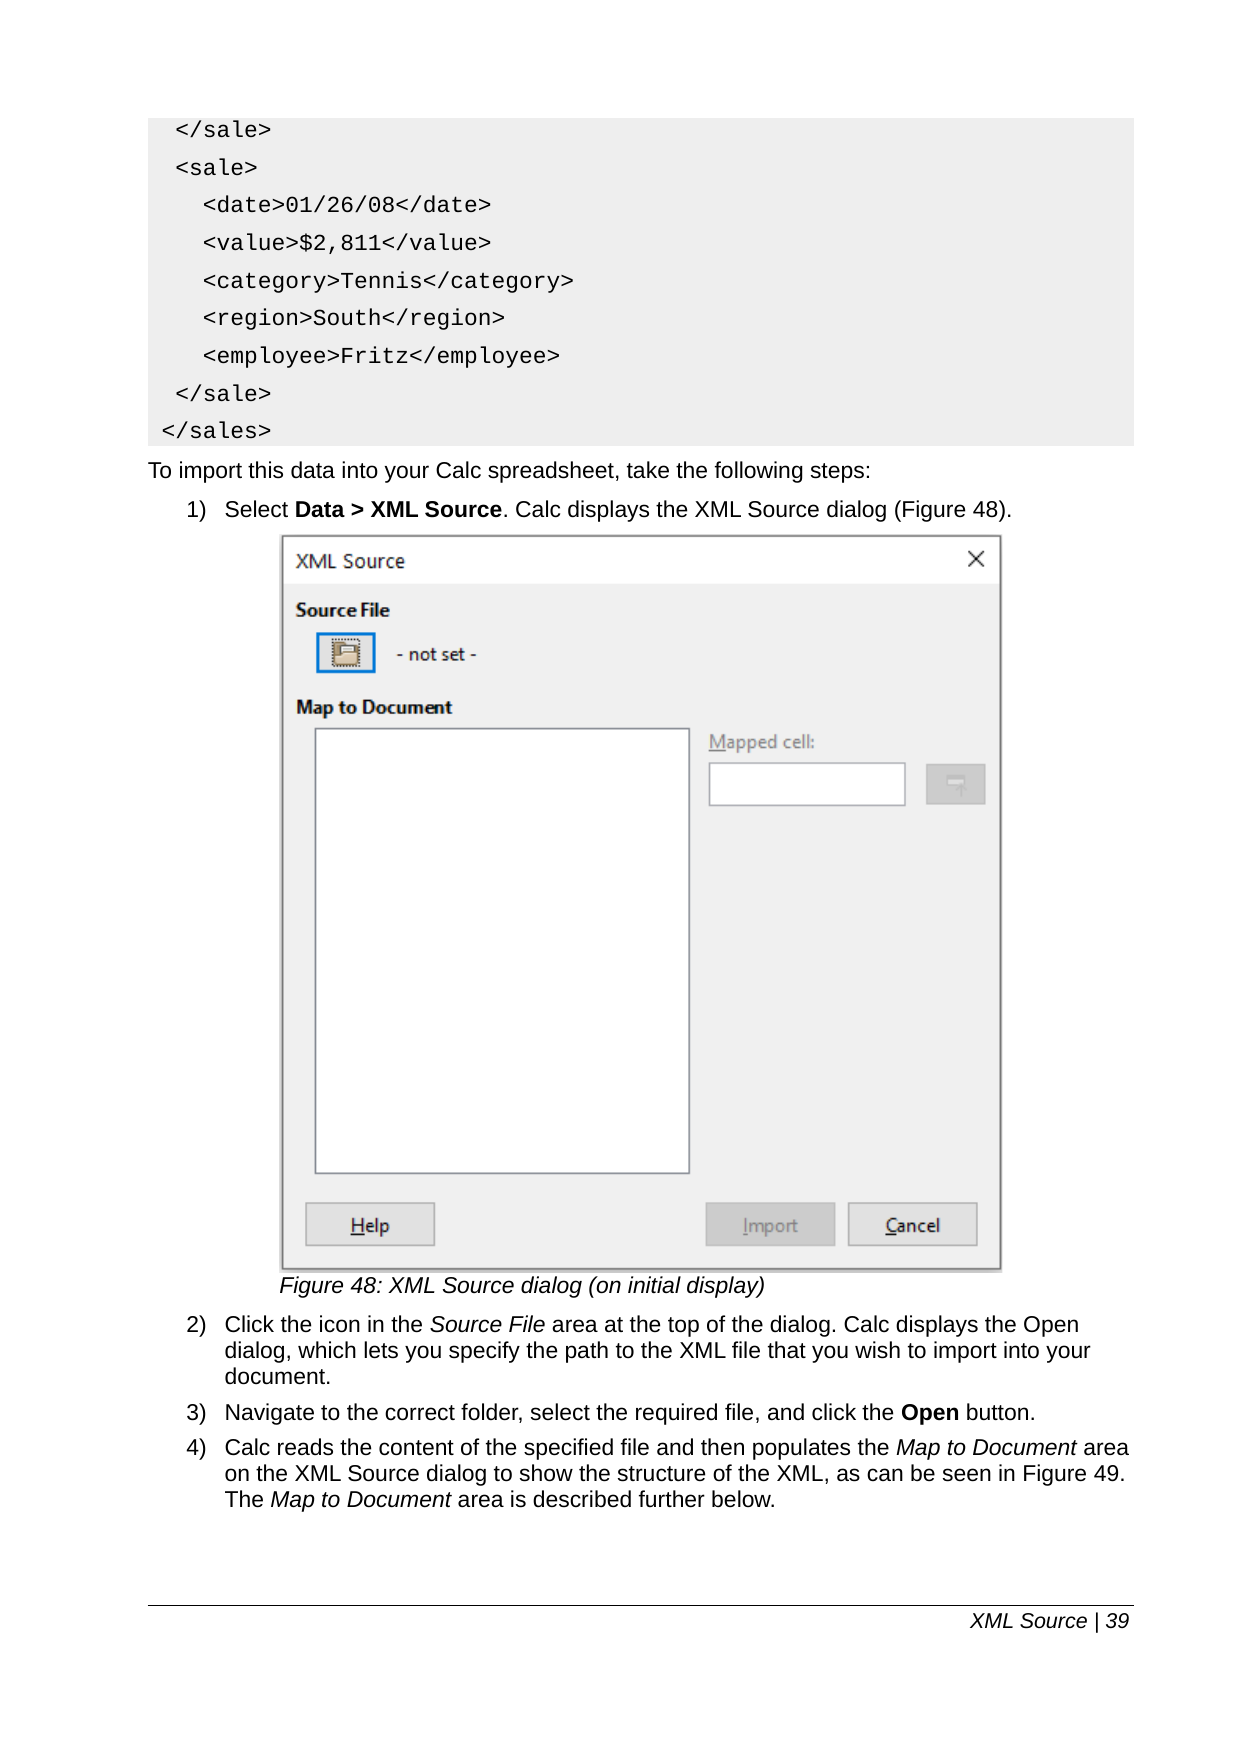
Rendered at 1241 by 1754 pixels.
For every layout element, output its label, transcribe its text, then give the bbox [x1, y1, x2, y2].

text <value>$2,811</value> [148, 231, 1134, 257]
text </sale> [148, 382, 1134, 408]
picture [279, 534, 1003, 1273]
list Select Data > XML Source. Calc displays the XML Source dialog (Figure 48). [207, 496, 1134, 523]
text <region>South</region> [148, 307, 1134, 333]
list Calc reads the content of the specified file and then populates the Map to Document area on the XML Source dialog to show the structure of the XML, as can be seen in Figure 49. The Map to Document area is described further below. [207, 1434, 1134, 1513]
text To import this data into your Calc spreadsheet, take the following steps: [148, 457, 1134, 484]
text </sales> [148, 420, 1134, 446]
text Figure 48: XML Source dialog (on initial display) [279, 1273, 1002, 1299]
text <sale> [148, 156, 1134, 182]
text </sale> [148, 118, 1134, 144]
list Click the icon in the Source File area at the top of the dialog. Calc displays the Open dialog, which lets you specify the path to the XML file that you wish to import into your document. [207, 1311, 1134, 1390]
text <date>01/26/08</date> [148, 193, 1134, 219]
text <employee>Fritz</employee> [148, 344, 1134, 370]
list Navigate to the correct folder, select the required file, and click the Open button. [207, 1398, 1134, 1425]
text <category>Tennis</category> [148, 269, 1134, 295]
